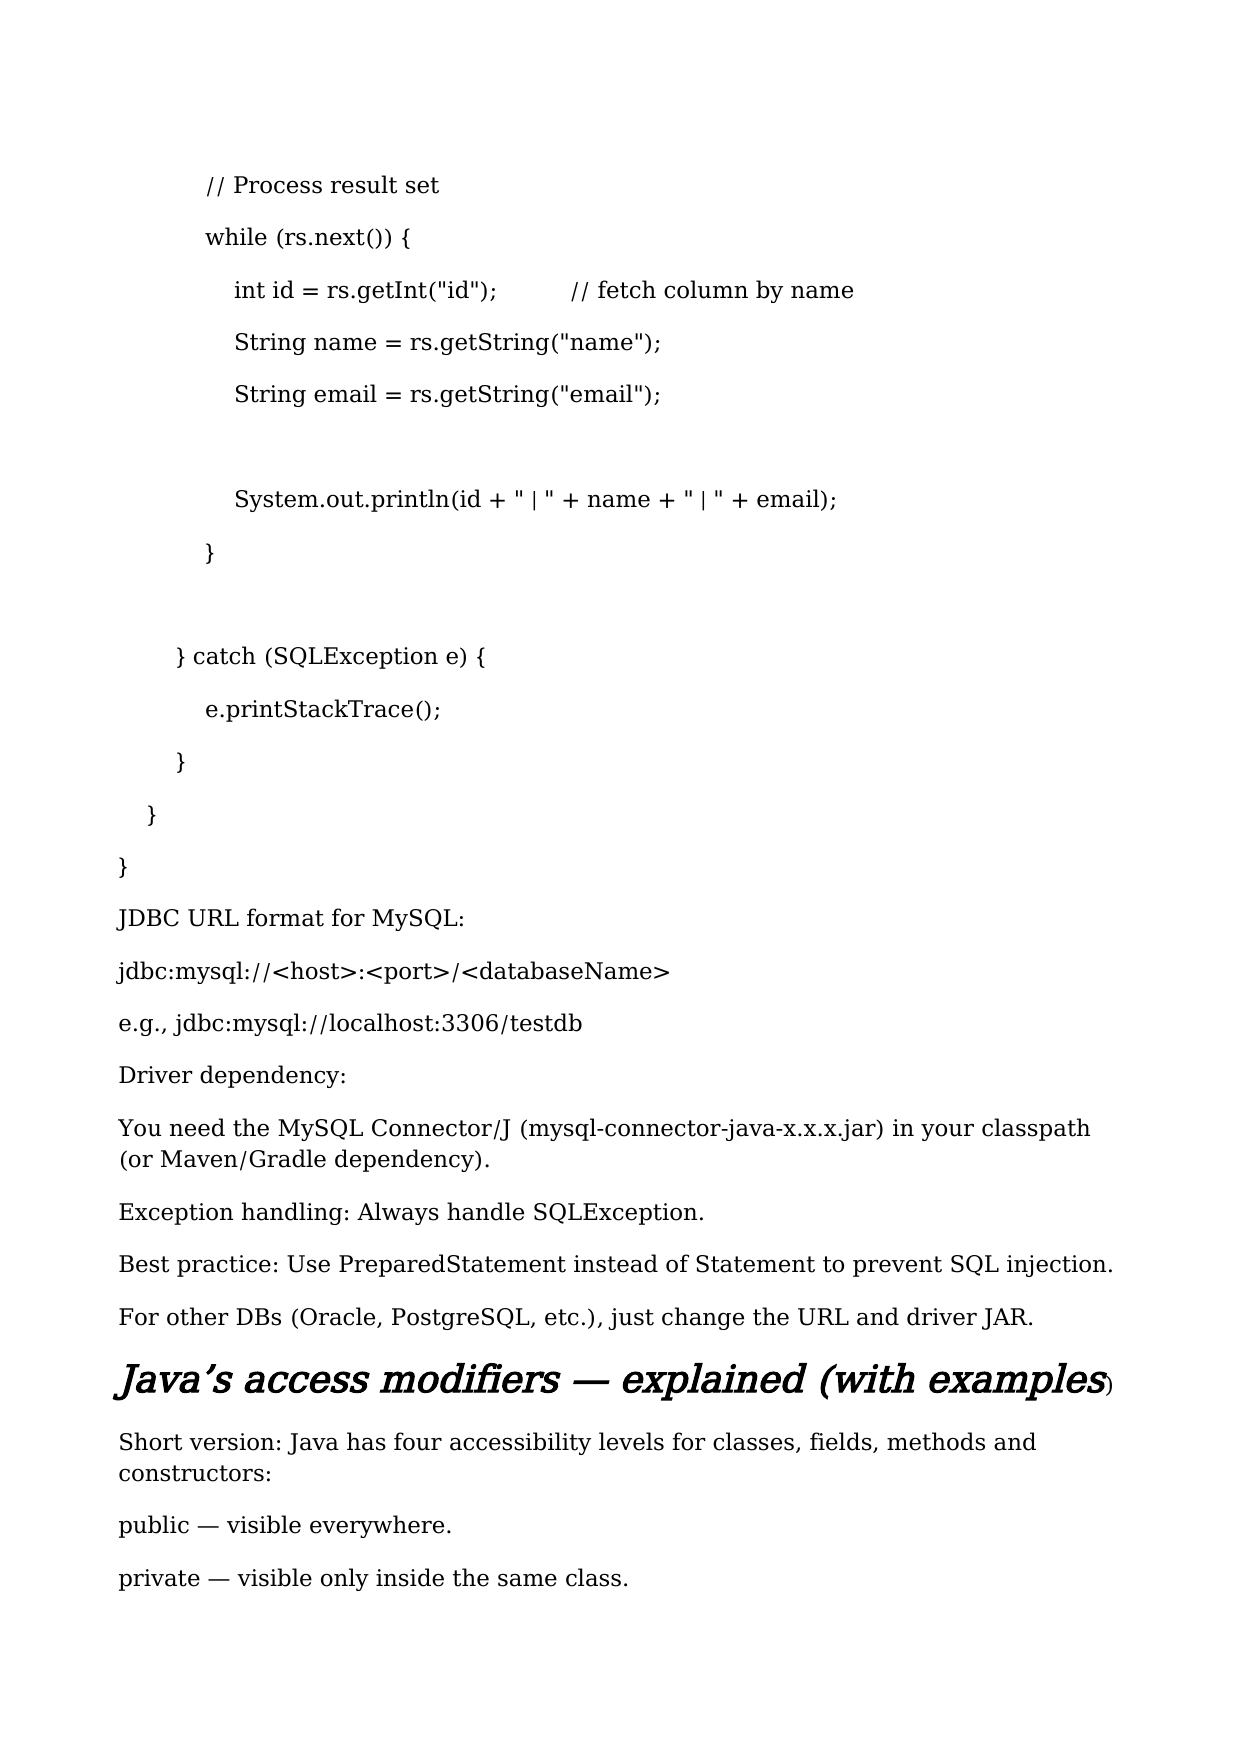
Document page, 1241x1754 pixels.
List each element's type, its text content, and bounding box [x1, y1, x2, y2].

text public — visible everywhere. [118, 1511, 1122, 1539]
text jdbc:mysql://<host>:<port>/<databaseName> [118, 956, 1122, 984]
text String name = rs.getString("name"); [118, 328, 1122, 355]
text String email = rs.getString("email"); [118, 380, 1122, 408]
text JDBC URL format for MySQL: [118, 904, 1122, 932]
text System.out.println(id + " | " + name + " | " + email); [118, 485, 1122, 512]
text private — visible only inside the same class. [118, 1564, 1122, 1591]
text } [118, 537, 1122, 565]
text while (rs.next()) { [118, 223, 1122, 250]
text } [118, 852, 1122, 879]
text int id = rs.getInt("id"); // fetch column by name [118, 275, 1122, 303]
text Java’s access modifiers — explained (with examples) [118, 1355, 1122, 1400]
text Best practice: Use PreparedStatement instead of Statement to prevent SQL injection. [118, 1250, 1122, 1277]
text Driver dependency: [118, 1061, 1122, 1089]
text Short version: Java has four accessibility levels for classes, fields, methods and constructors: [118, 1427, 1122, 1486]
text You need the MySQL Connector/J (mysql-connector-java-x.x.x.jar) in your classpath (or Maven/Gradle dependency). [118, 1114, 1122, 1173]
text Exception handling: Always handle SQLException. [118, 1198, 1122, 1225]
text e.printStackTrace(); [118, 694, 1122, 722]
text } catch (SQLException e) { [118, 642, 1122, 669]
text } [118, 747, 1122, 774]
text e.g., jdbc:mysql://localhost:3306/testdb [118, 1009, 1122, 1036]
text // Process result set [118, 171, 1122, 198]
text } [118, 799, 1122, 827]
text For other DBs (Oracle, PostgreSQL, etc.), just change the URL and driver JAR. [118, 1302, 1122, 1330]
